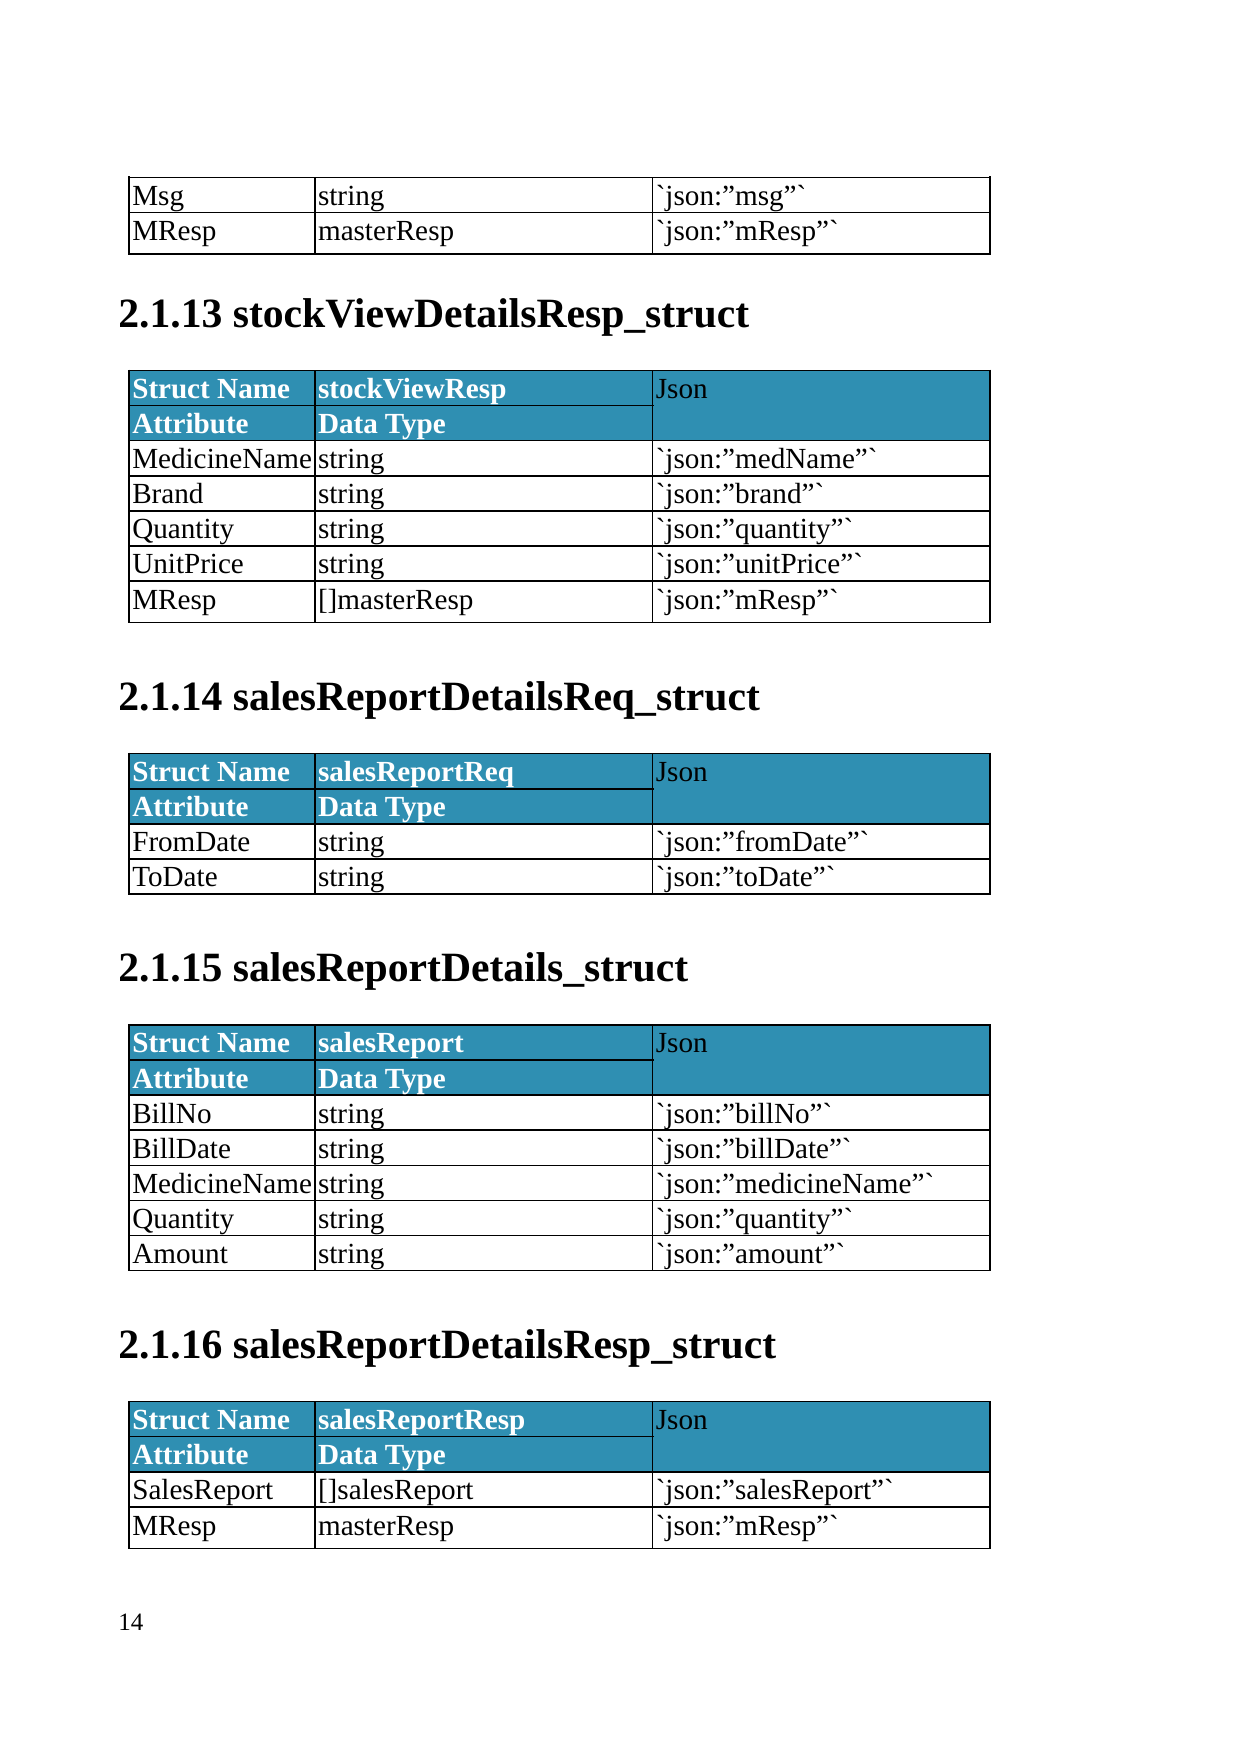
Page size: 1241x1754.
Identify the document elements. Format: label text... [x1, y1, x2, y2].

table_cell string [316, 1201, 652, 1235]
table_cell Attribute [130, 406, 314, 440]
table_header Json [653, 754, 989, 823]
table_header Json [653, 1402, 989, 1471]
table_cell `json:”mResp”` [653, 1508, 989, 1548]
table_cell []masterResp [316, 582, 652, 622]
table_cell `json:”mResp”` [653, 582, 989, 622]
table_cell string [316, 512, 652, 545]
table_header salesReport [316, 1026, 652, 1059]
table_cell Data Type [316, 1437, 652, 1471]
table_cell Attribute [130, 1061, 314, 1094]
table_header Json [653, 1026, 989, 1094]
text 2.1.16 salesReportDetailsResp_struct [118, 1319, 1122, 1367]
table_cell `json:”medName”` [653, 441, 989, 475]
table_cell MResp [130, 1508, 314, 1548]
table_header salesReportReq [316, 754, 652, 788]
table_header Struct Name [130, 1402, 314, 1436]
table_cell string [316, 547, 652, 580]
table_cell string [316, 1166, 652, 1199]
table_cell `json:”quantity”` [653, 512, 989, 545]
table_cell BillNo [130, 1096, 314, 1129]
table_header stockViewResp [316, 371, 652, 405]
table_cell Quantity [130, 512, 314, 545]
table_cell UnitPrice [130, 547, 314, 580]
table_cell `json:”quantity”` [653, 1201, 989, 1235]
table_cell Quantity [130, 1201, 314, 1235]
table_header Struct Name [130, 754, 314, 788]
table_header Struct Name [130, 371, 314, 405]
table_cell `json:”msg”` [653, 178, 989, 211]
table_cell masterResp [316, 1508, 652, 1548]
table_cell `json:”amount”` [653, 1236, 989, 1270]
table_cell `json:”unitPrice”` [653, 547, 989, 580]
table_cell string [316, 477, 652, 510]
table_cell Data Type [316, 1061, 652, 1094]
table_cell []salesReport [316, 1473, 652, 1506]
table_cell string [316, 1096, 652, 1129]
table_cell `json:”billDate”` [653, 1131, 989, 1164]
text 2.1.13 stockViewDetailsResp_struct [118, 254, 1122, 336]
table_cell MResp [130, 582, 314, 622]
table_cell `json:”toDate”` [653, 860, 989, 893]
text 2.1.14 salesReportDetailsReq_struct [118, 671, 1122, 719]
table_cell MedicineName [130, 441, 314, 475]
table_cell Attribute [130, 790, 314, 823]
table_header Struct Name [130, 1026, 314, 1059]
table_cell string [316, 825, 652, 858]
table_cell MResp [130, 213, 314, 253]
table_cell MedicineName [130, 1166, 314, 1199]
table_cell masterResp [316, 213, 652, 253]
table_cell Attribute [130, 1437, 314, 1471]
table_cell `json:”salesReport”` [653, 1473, 989, 1506]
table_cell Data Type [316, 406, 652, 440]
table_cell SalesReport [130, 1473, 314, 1506]
table_header salesReportResp [316, 1402, 652, 1436]
table_cell `json:”mResp”` [653, 213, 989, 253]
table_cell Msg [130, 178, 314, 211]
table_cell ToDate [130, 860, 314, 893]
table_cell Amount [130, 1236, 314, 1270]
table_cell string [316, 441, 652, 475]
table_cell `json:”brand”` [653, 477, 989, 510]
table_cell FromDate [130, 825, 314, 858]
table_cell `json:”fromDate”` [653, 825, 989, 858]
table_cell `json:”medicineName”` [653, 1166, 989, 1199]
table_cell string [316, 1236, 652, 1270]
text 2.1.15 salesReportDetails_struct [118, 943, 1122, 991]
table_cell string [316, 1131, 652, 1164]
table_cell `json:”billNo”` [653, 1096, 989, 1129]
table_cell Data Type [316, 790, 652, 823]
table_cell Brand [130, 477, 314, 510]
table_cell string [316, 860, 652, 893]
table_cell string [316, 178, 652, 211]
table_cell BillDate [130, 1131, 314, 1164]
table_header Json [653, 371, 989, 440]
